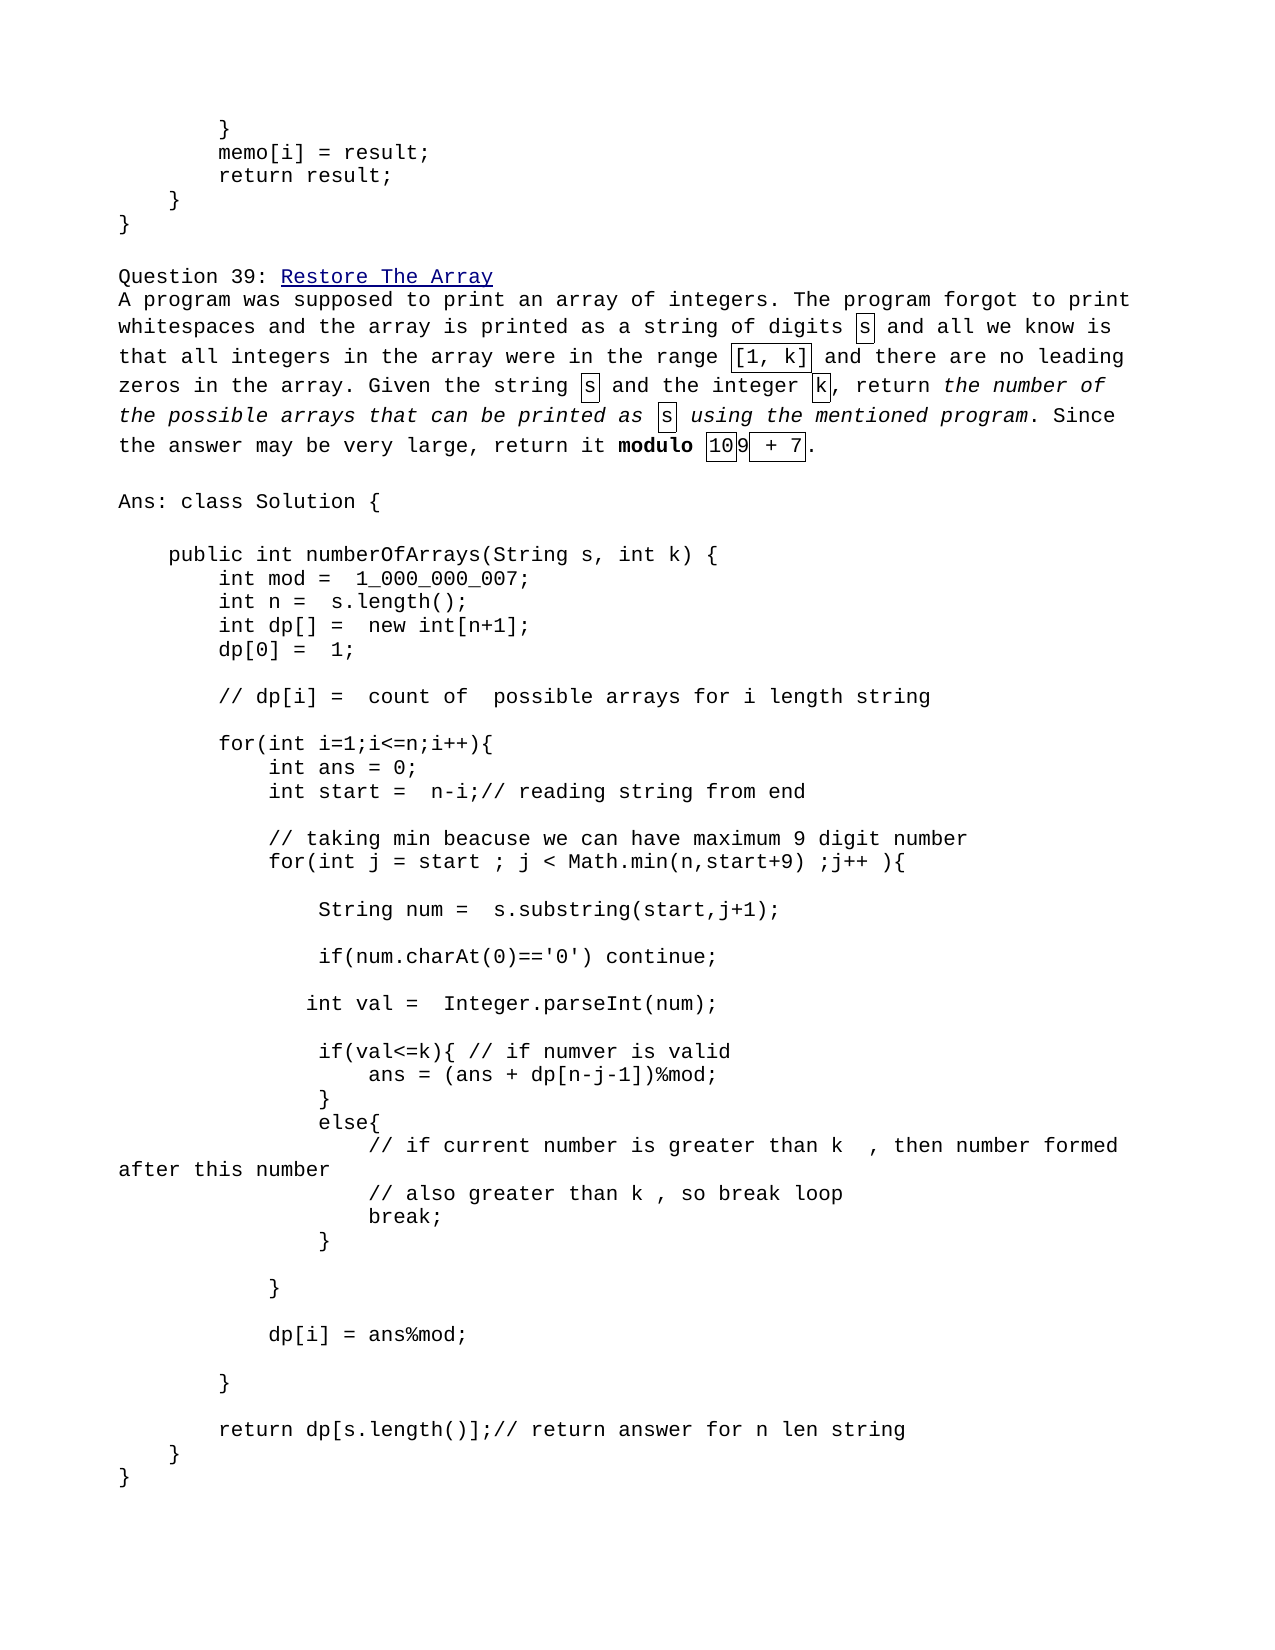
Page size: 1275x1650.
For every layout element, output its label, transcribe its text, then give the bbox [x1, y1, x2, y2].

text // dp[i] = count of possible arrays for i length string [118, 686, 1157, 710]
text } [118, 1443, 1157, 1466]
text if(num.charAt(0)=='0') continue; [118, 946, 1157, 970]
text int start = n-i;// reading string from end [118, 781, 1157, 804]
text } [118, 1277, 1157, 1301]
text break; [118, 1206, 1157, 1230]
text ans = (ans + dp[n-j-1])%mod; [118, 1064, 1157, 1088]
text dp[i] = ans%mod; [118, 1324, 1157, 1348]
text } [118, 213, 1157, 236]
text } [118, 1230, 1157, 1253]
text } [118, 189, 1157, 213]
text // also greater than k , so break loop [118, 1183, 1157, 1206]
text int dp[] = new int[n+1]; [118, 615, 1157, 639]
text } [118, 1466, 1157, 1490]
text int val = Integer.parseInt(num); [118, 993, 1157, 1017]
text for(int i=1;i<=n;i++){ [118, 733, 1157, 757]
text memo[i] = result; [118, 142, 1157, 165]
text int ans = 0; [118, 757, 1157, 781]
text } [118, 1088, 1157, 1112]
text Ans: class Solution { [118, 491, 1157, 515]
text return result; [118, 165, 1157, 189]
text // if current number is greater than k , then number formed after this number [118, 1135, 1157, 1183]
text for(int j = start ; j < Math.min(n,start+9) ;j++ ){ [118, 852, 1157, 875]
text int mod = 1_000_000_007; [118, 568, 1157, 591]
text Question 39: Restore The Array A program was supposed to print an array of integers. The program forgot to print whitespaces and the array is printed as a string of digits s and all we know is that all integers in the array were in the range [1, k] and there are no leading zeros in the array. Given the string s and the integer k, return the number of the possible arrays that can be printed as s using the mentioned program. Since the answer may be very large, return it modulo 109 + 7. [118, 266, 1157, 462]
text return dp[s.length()];// return answer for n len string [118, 1419, 1157, 1443]
text } [118, 118, 1157, 142]
text } [118, 1372, 1157, 1395]
text public int numberOfArrays(String s, int k) { [118, 544, 1157, 568]
text dp[0] = 1; [118, 639, 1157, 662]
text // taking min beacuse we can have maximum 9 digit number [118, 828, 1157, 852]
text else{ [118, 1112, 1157, 1135]
text String num = s.substring(start,j+1); [118, 899, 1157, 922]
text int n = s.length(); [118, 591, 1157, 615]
text if(val<=k){ // if numver is valid [118, 1041, 1157, 1064]
